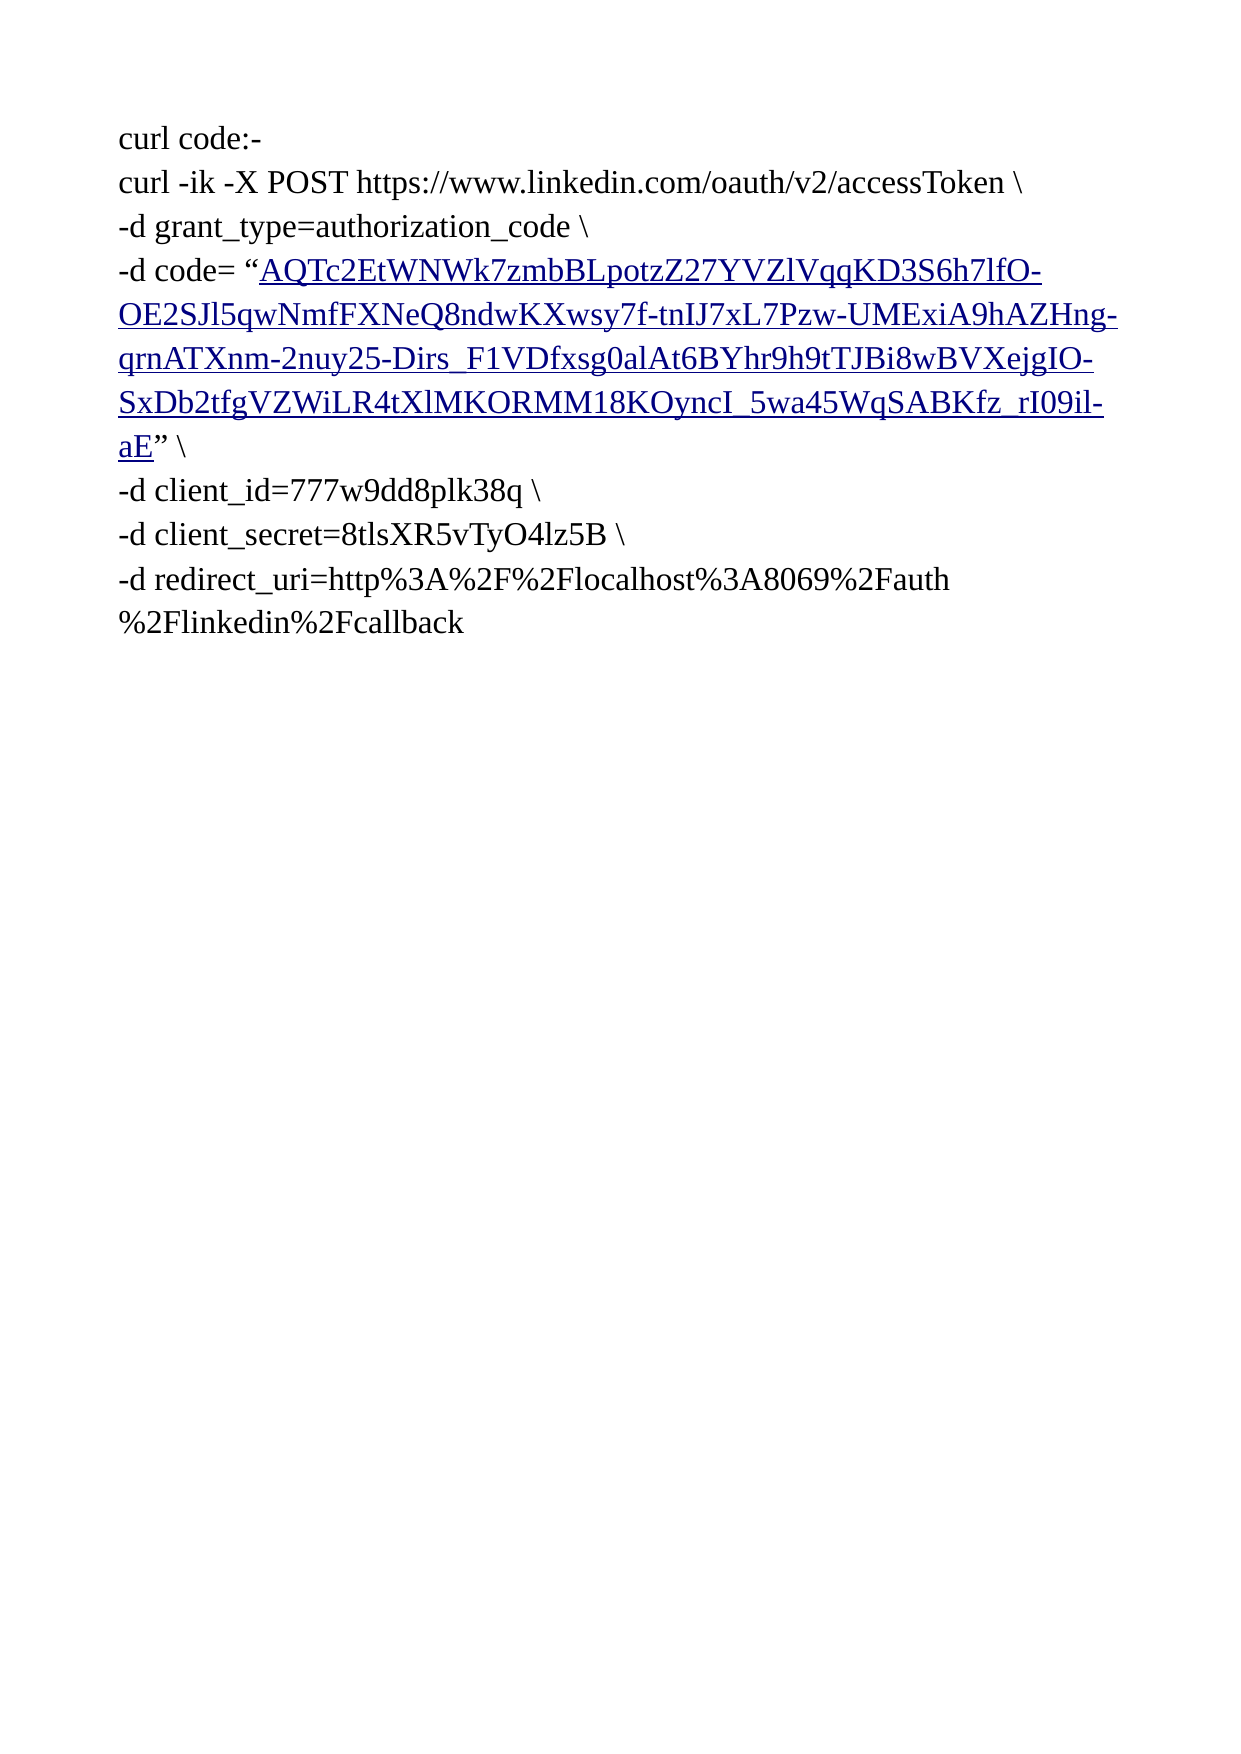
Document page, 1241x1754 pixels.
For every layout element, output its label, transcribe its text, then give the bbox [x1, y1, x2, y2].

text -d client_secret=8tlsXR5vTyO4lz5B \ [118, 515, 1122, 553]
text -d redirect_uri=http%3A%2F%2Flocalhost%3A8069%2Fauth%2Flinkedin%2Fcallback [118, 559, 1122, 641]
text curl -ik -X POST https://www.linkedin.com/oauth/v2/accessToken \ [118, 162, 1122, 201]
text curl code:- [118, 118, 1122, 156]
text -d code= “AQTc2EtWNWk7zmbBLpotzZ27YVZlVqqKD3S6h7lfO-OE2SJl5qwNmfFXNeQ8ndwKXwsy7f-tnIJ7xL7Pzw-UMExiA9hAZHng-qrnATXnm-2nuy25-Dirs_F1VDfxsg0alAt6BYhr9h9tTJBi8wBVXejgIO-SxDb2tfgVZWiLR4tXlMKORMM18KOyncI_5wa45WqSABKfz_rI09il-aE” \ [118, 250, 1122, 465]
text -d client_id=777w9dd8plk38q \ [118, 471, 1122, 509]
text -d grant_type=authorization_code \ [118, 206, 1122, 244]
